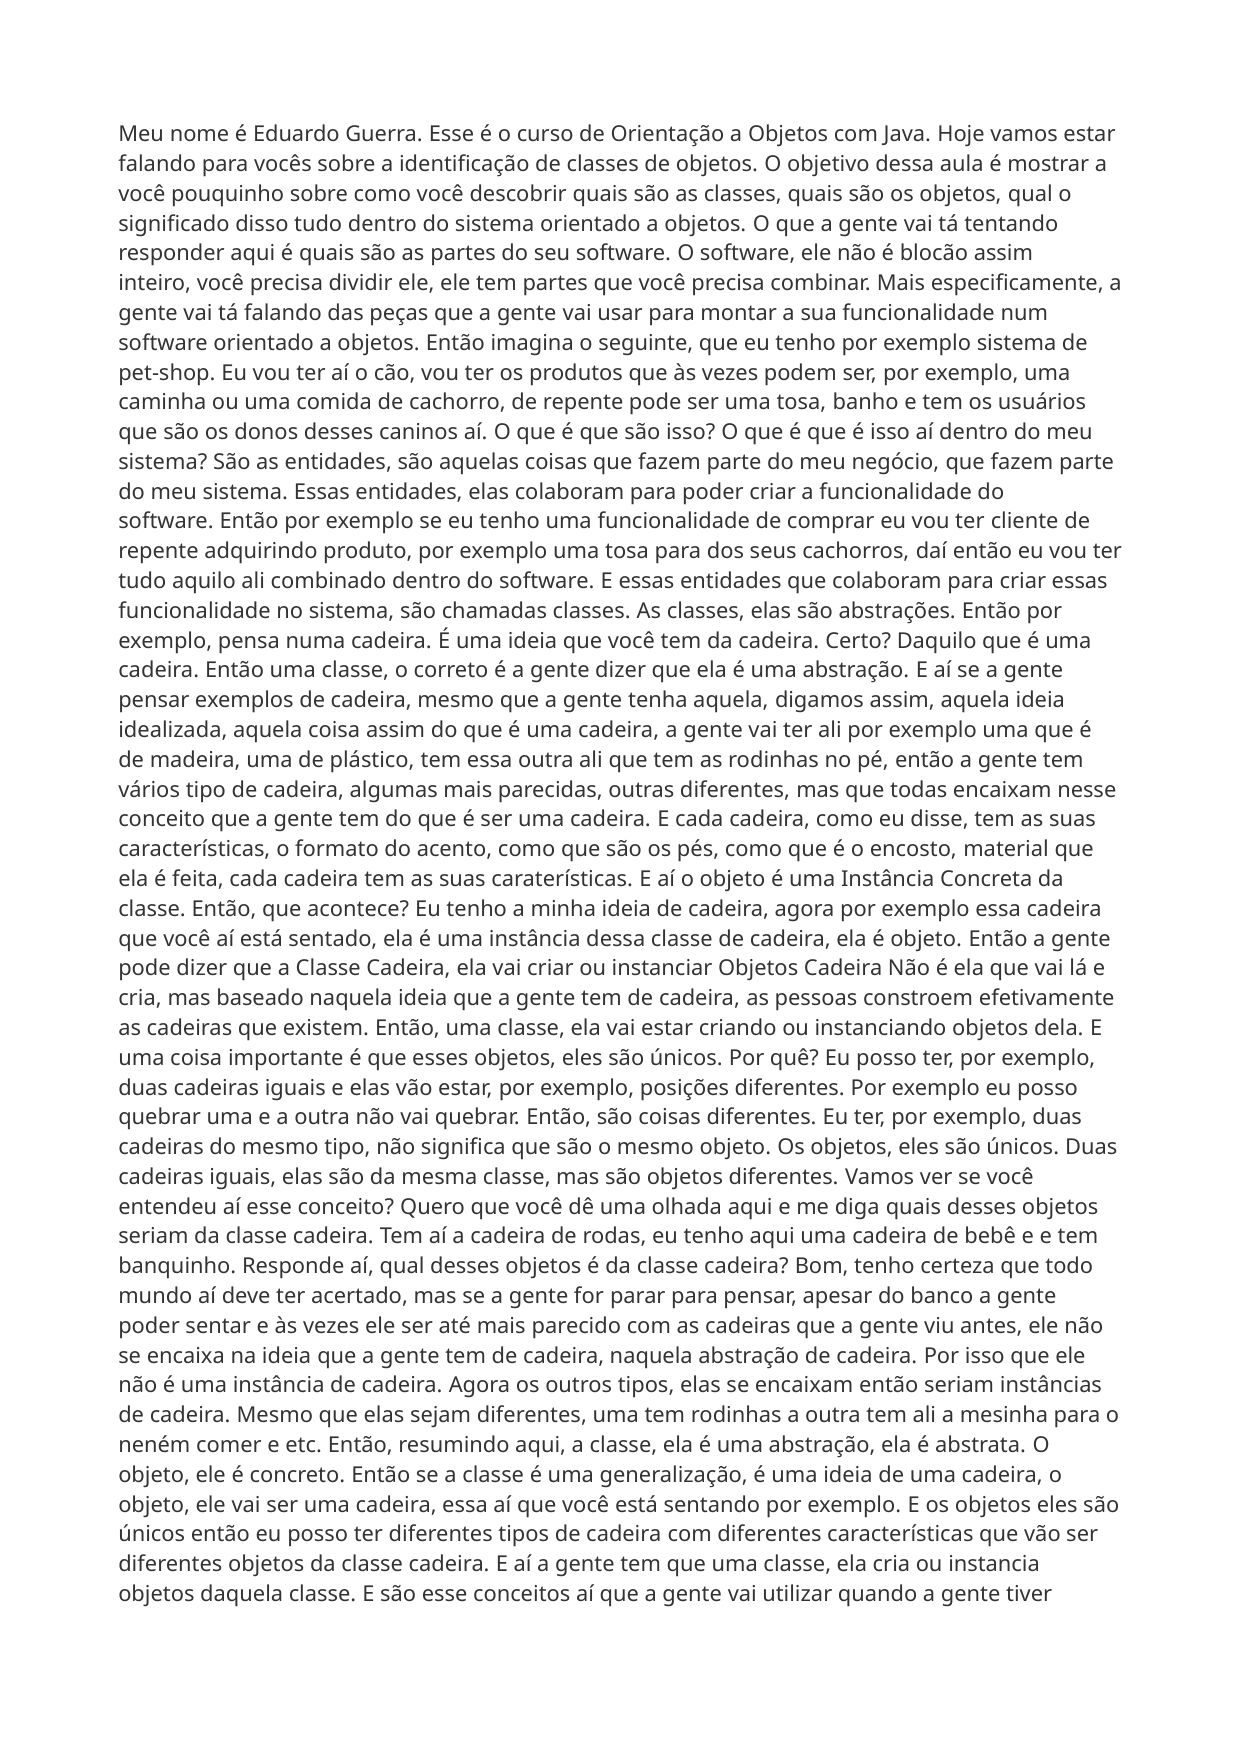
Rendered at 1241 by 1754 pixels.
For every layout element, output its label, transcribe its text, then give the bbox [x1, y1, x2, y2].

text Meu nome é Eduardo Guerra. Esse é o curso de Orientação a Objetos com Java. Hoje vamos estar falando para vocês sobre a identificação de classes de objetos. O objetivo dessa aula é mostrar a você pouquinho sobre como você descobrir quais são as classes, quais são os objetos, qual o significado disso tudo dentro do sistema orientado a objetos. O que a gente vai tá tentando responder aqui é quais são as partes do seu software. O software, ele não é blocão assim inteiro, você precisa dividir ele, ele tem partes que você precisa combinar. Mais especificamente, a gente vai tá falando das peças que a gente vai usar para montar a sua funcionalidade num software orientado a objetos. Então imagina o seguinte, que eu tenho por exemplo sistema de pet-shop. Eu vou ter aí o cão, vou ter os produtos que às vezes podem ser, por exemplo, uma caminha ou uma comida de cachorro, de repente pode ser uma tosa, banho e tem os usuários que são os donos desses caninos aí. O que é que são isso? O que é que é isso aí dentro do meu sistema? São as entidades, são aquelas coisas que fazem parte do meu negócio, que fazem parte do meu sistema. Essas entidades, elas colaboram para poder criar a funcionalidade do software. Então por exemplo se eu tenho uma funcionalidade de comprar eu vou ter cliente de repente adquirindo produto, por exemplo uma tosa para dos seus cachorros, daí então eu vou ter tudo aquilo ali combinado dentro do software. E essas entidades que colaboram para criar essas funcionalidade no sistema, são chamadas classes. As classes, elas são abstrações. Então por exemplo, pensa numa cadeira. É uma ideia que você tem da cadeira. Certo? Daquilo que é uma cadeira. Então uma classe, o correto é a gente dizer que ela é uma abstração. E aí se a gente pensar exemplos de cadeira, mesmo que a gente tenha aquela, digamos assim, aquela ideia idealizada, aquela coisa assim do que é uma cadeira, a gente vai ter ali por exemplo uma que é de madeira, uma de plástico, tem essa outra ali que tem as rodinhas no pé, então a gente tem vários tipo de cadeira, algumas mais parecidas, outras diferentes, mas que todas encaixam nesse conceito que a gente tem do que é ser uma cadeira. E cada cadeira, como eu disse, tem as suas características, o formato do acento, como que são os pés, como que é o encosto, material que ela é feita, cada cadeira tem as suas caraterísticas. E aí o objeto é uma Instância Concreta da classe. Então, que acontece? Eu tenho a minha ideia de cadeira, agora por exemplo essa cadeira que você aí está sentado, ela é uma instância dessa classe de cadeira, ela é objeto. Então a gente pode dizer que a Classe Cadeira, ela vai criar ou instanciar Objetos Cadeira Não é ela que vai lá e cria, mas baseado naquela ideia que a gente tem de cadeira, as pessoas constroem efetivamente as cadeiras que existem. Então, uma classe, ela vai estar criando ou instanciando objetos dela. E uma coisa importante é que esses objetos, eles são únicos. Por quê? Eu posso ter, por exemplo, duas cadeiras iguais e elas vão estar, por exemplo, posições diferentes. Por exemplo eu posso quebrar uma e a outra não vai quebrar. Então, são coisas diferentes. Eu ter, por exemplo, duas cadeiras do mesmo tipo, não significa que são o mesmo objeto. Os objetos, eles são únicos. Duas cadeiras iguais, elas são da mesma classe, mas são objetos diferentes. Vamos ver se você entendeu aí esse conceito? Quero que você dê uma olhada aqui e me diga quais desses objetos seriam da classe cadeira. Tem aí a cadeira de rodas, eu tenho aqui uma cadeira de bebê e e tem banquinho. Responde aí, qual desses objetos é da classe cadeira? Bom, tenho certeza que todo mundo aí deve ter acertado, mas se a gente for parar para pensar, apesar do banco a gente poder sentar e às vezes ele ser até mais parecido com as cadeiras que a gente viu antes, ele não se encaixa na ideia que a gente tem de cadeira, naquela abstração de cadeira. Por isso que ele não é uma instância de cadeira. Agora os outros tipos, elas se encaixam então seriam instâncias de cadeira. Mesmo que elas sejam diferentes, uma tem rodinhas a outra tem ali a mesinha para o neném comer e etc. Então, resumindo aqui, a classe, ela é uma abstração, ela é abstrata. O objeto, ele é concreto. Então se a classe é uma generalização, é uma ideia de uma cadeira, o objeto, ele vai ser uma cadeira, essa aí que você está sentando por exemplo. E os objetos eles são únicos então eu posso ter diferentes tipos de cadeira com diferentes características que vão ser diferentes objetos da classe cadeira. E aí a gente tem que uma classe, ela cria ou instancia objetos daquela classe. E são esse conceitos aí que a gente vai utilizar quando a gente tiver [118, 118, 1122, 1608]
